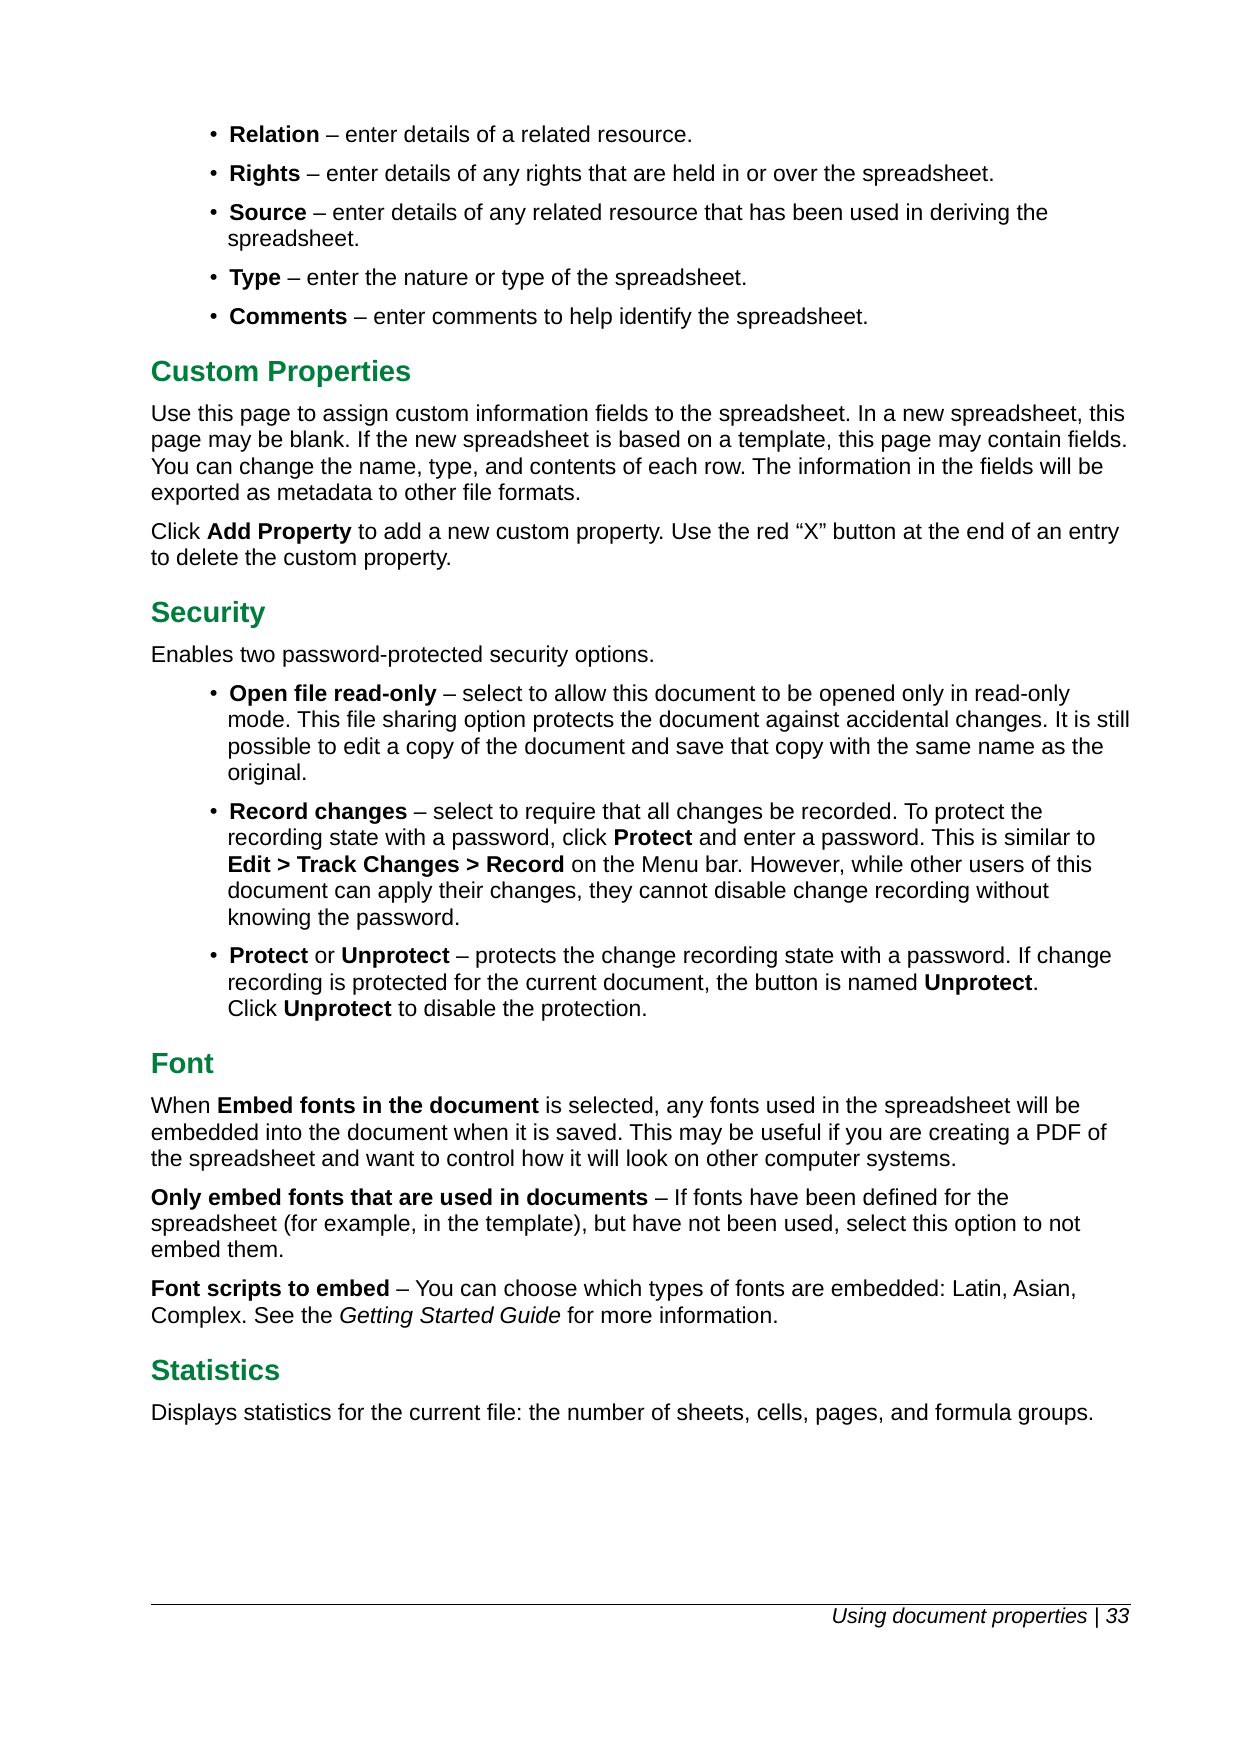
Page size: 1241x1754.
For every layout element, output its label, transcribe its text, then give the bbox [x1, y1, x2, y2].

subtitle Statistics [151, 1353, 1131, 1386]
text Only embed fonts that are used in documents – If fonts have been defined for the spreadsheet (for example, in the template), but have not been used, select this option to not embed them. [151, 1184, 1131, 1263]
text Use this page to assign custom information fields to the spreadsheet. In a new spreadsheet, this page may be blank. If the new spreadsheet is based on a template, this page may contain fields. You can change the name, type, and contents of each row. The information in the fields will be exported as metadata to other file formats. [151, 400, 1131, 505]
list Enables two password-protected security options. [151, 641, 1131, 668]
subtitle Custom Properties [151, 354, 1131, 387]
text When Embed fonts in the document is selected, any fonts used in the spreadsheet will be embedded into the document when it is saved. This may be useful if you are creating a PDF of the spreadsheet and want to control how it will look on other computer systems. [151, 1092, 1131, 1171]
list Source – enter details of any related resource that has been used in deriving the spreadsheet. [209, 199, 1131, 251]
text Displays statistics for the current file: the number of sheets, cells, pages, and formula groups. [151, 1399, 1131, 1425]
list Protect or Unprotect – protects the change recording state with a password. If change recording is protected for the current document, the button is named Unprotect. Click Unprotect to disable the protection. [209, 942, 1131, 1021]
subtitle Security [151, 595, 1131, 629]
list Open file read-only – select to allow this document to be opened only in read-only mode. This file sharing option protects the document against accidental changes. It is still possible to edit a copy of the document and save that copy with the same name as the original. [209, 680, 1131, 786]
list Relation – enter details of a related resource. [209, 121, 1131, 147]
list Record changes – select to require that all changes be recorded. To protect the recording state with a password, click Protect and enter a password. This is similar to Edit > Track Changes > Record on the Menu bar. However, while other users of this document can apply their changes, they cannot disable change recording without knowing the password. [209, 798, 1131, 930]
text Font scripts to embed – You can choose which types of fonts are embedded: Latin, Asian, Complex. See the Getting Started Guide for more information. [151, 1275, 1131, 1328]
list Comments – enter comments to help identify the spreadsheet. [209, 303, 1131, 329]
subtitle Font [151, 1046, 1131, 1080]
list Type – enter the nature or type of the spreadsheet. [209, 264, 1131, 290]
list Rights – enter details of any rights that are held in or over the spreadsheet. [209, 160, 1131, 186]
text Click Add Property to add a new custom property. Use the red “X” button at the end of an entry to delete the custom property. [151, 518, 1131, 571]
